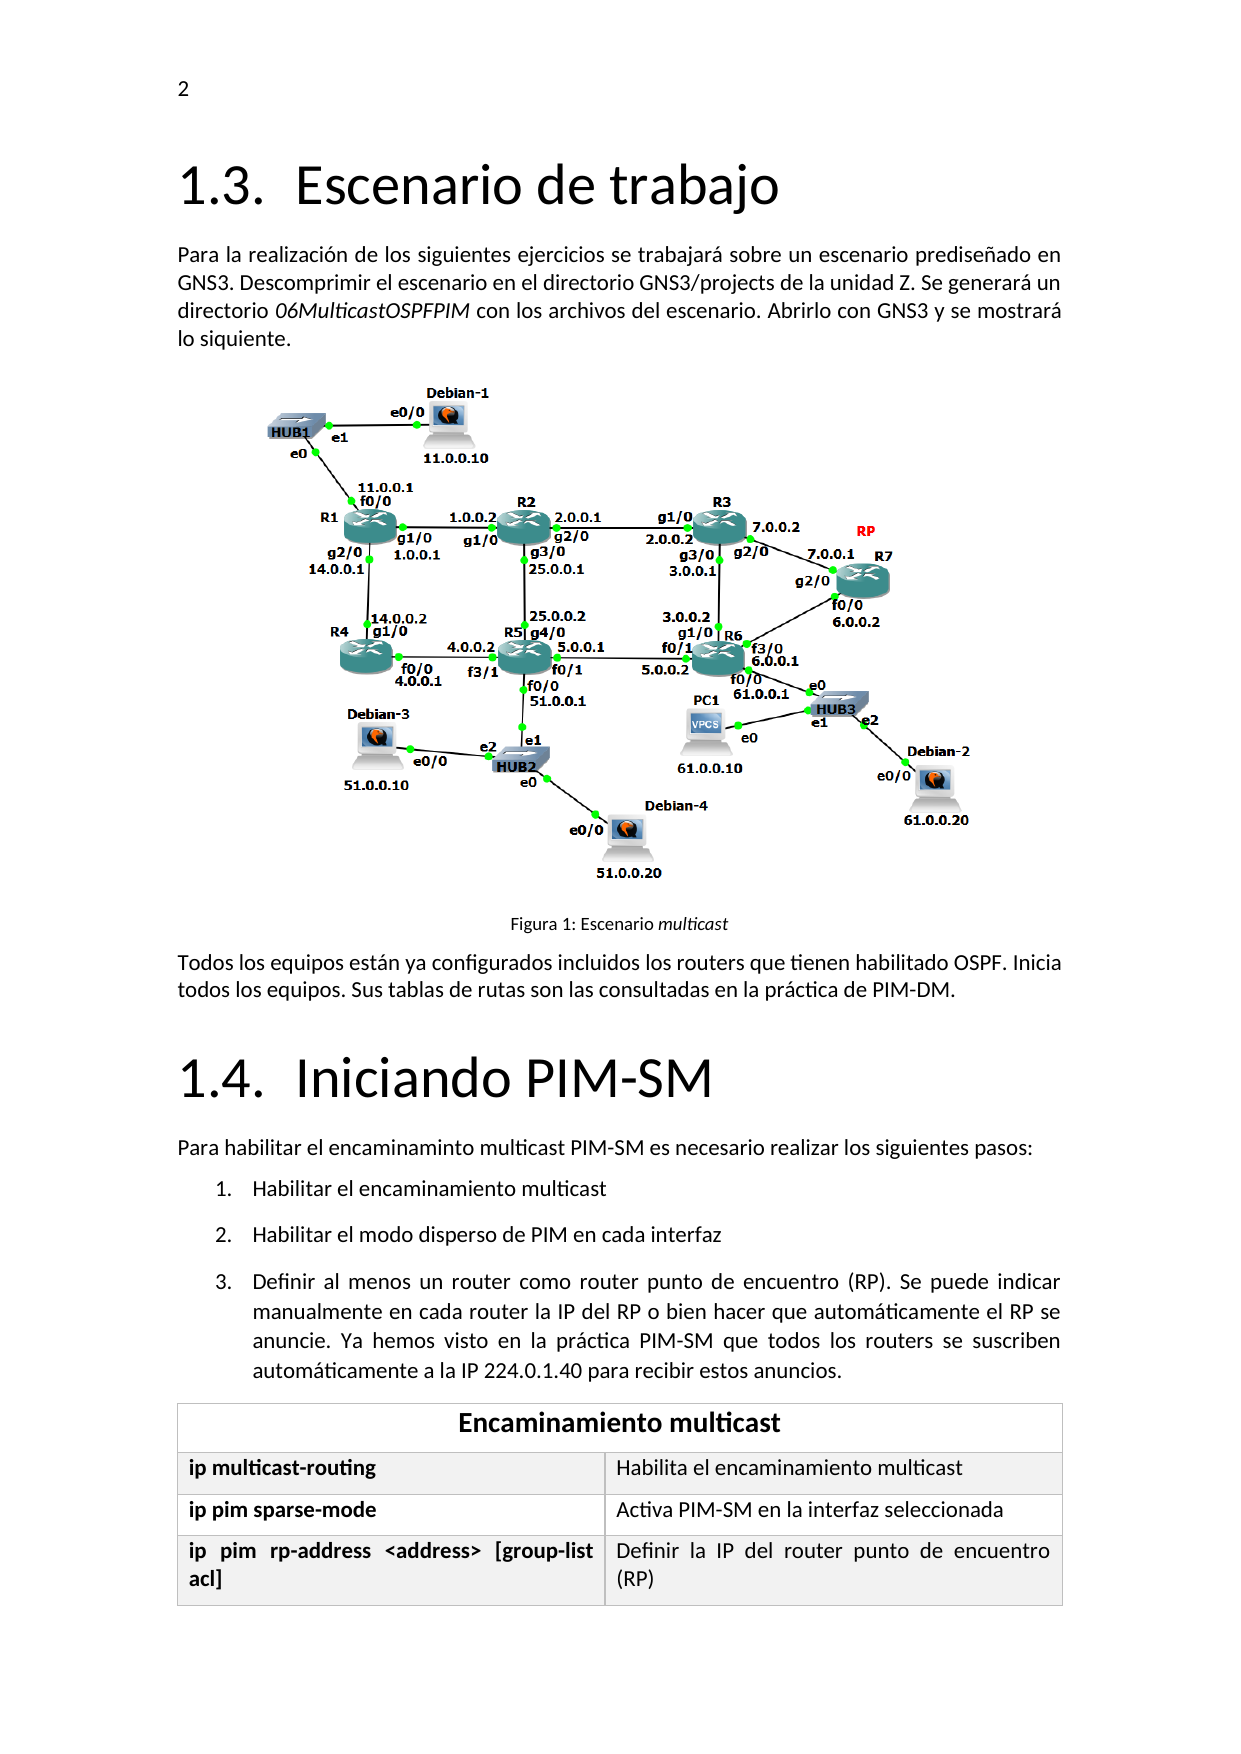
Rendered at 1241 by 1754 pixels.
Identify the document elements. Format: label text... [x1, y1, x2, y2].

table_cell Activa PIM-SM en la interfaz seleccionada [606, 1495, 1062, 1535]
table_cell Definir la IP del router punto de encuentro (RP) [606, 1536, 1062, 1605]
list Definir al menos un router como router punto de encuentro (RP). Se puede indicar manualmente en cada router la IP del RP o bien hacer que automáticamente el RP se anuncie. Ya hemos visto en la práctica PIM-SM que todos los routers se suscriben automáticamente a la IP 224.0.1.40 para recibir estos anuncios. [215, 1267, 1063, 1384]
text Todos los equipos están ya configurados incluidos los routers que tienen habilitado OSPF. Inicia todos los equipos. Sus tablas de rutas son las consultadas en la práctica de PIM-DM. [177, 948, 1063, 1004]
text Para la realización de los siguientes ejercicios se trabajará sobre un escenario prediseñado en GNS3. Descomprimir el escenario en el directorio GNS3/projects de la unidad Z. Se generará un directorio 06MulticastOSPFPIM con los archivos del escenario. Abrirlo con GNS3 y se mostrará lo siquiente. [177, 240, 1063, 352]
table_cell ip multicast-routing [178, 1453, 604, 1494]
list Habilitar el encaminamiento multicast [215, 1174, 1063, 1202]
table_cell ip pim sparse-mode [178, 1495, 604, 1535]
subtitle Escenario de trabajo [177, 148, 1063, 219]
text Figura 1: Escenario multicast [177, 912, 1063, 935]
table_header Encaminamiento multicast [178, 1404, 1062, 1452]
table_cell ip pim rp-address <address> [group-list acl] [178, 1536, 604, 1605]
list Habilitar el modo disperso de PIM en cada interfaz [215, 1220, 1063, 1248]
subtitle Iniciando PIM-SM [177, 1041, 1063, 1112]
table_cell Habilita el encaminamiento multicast [606, 1453, 1062, 1494]
text Para habilitar el encaminaminto multicast PIM-SM es necesario realizar los siguientes pasos: [177, 1133, 1063, 1161]
